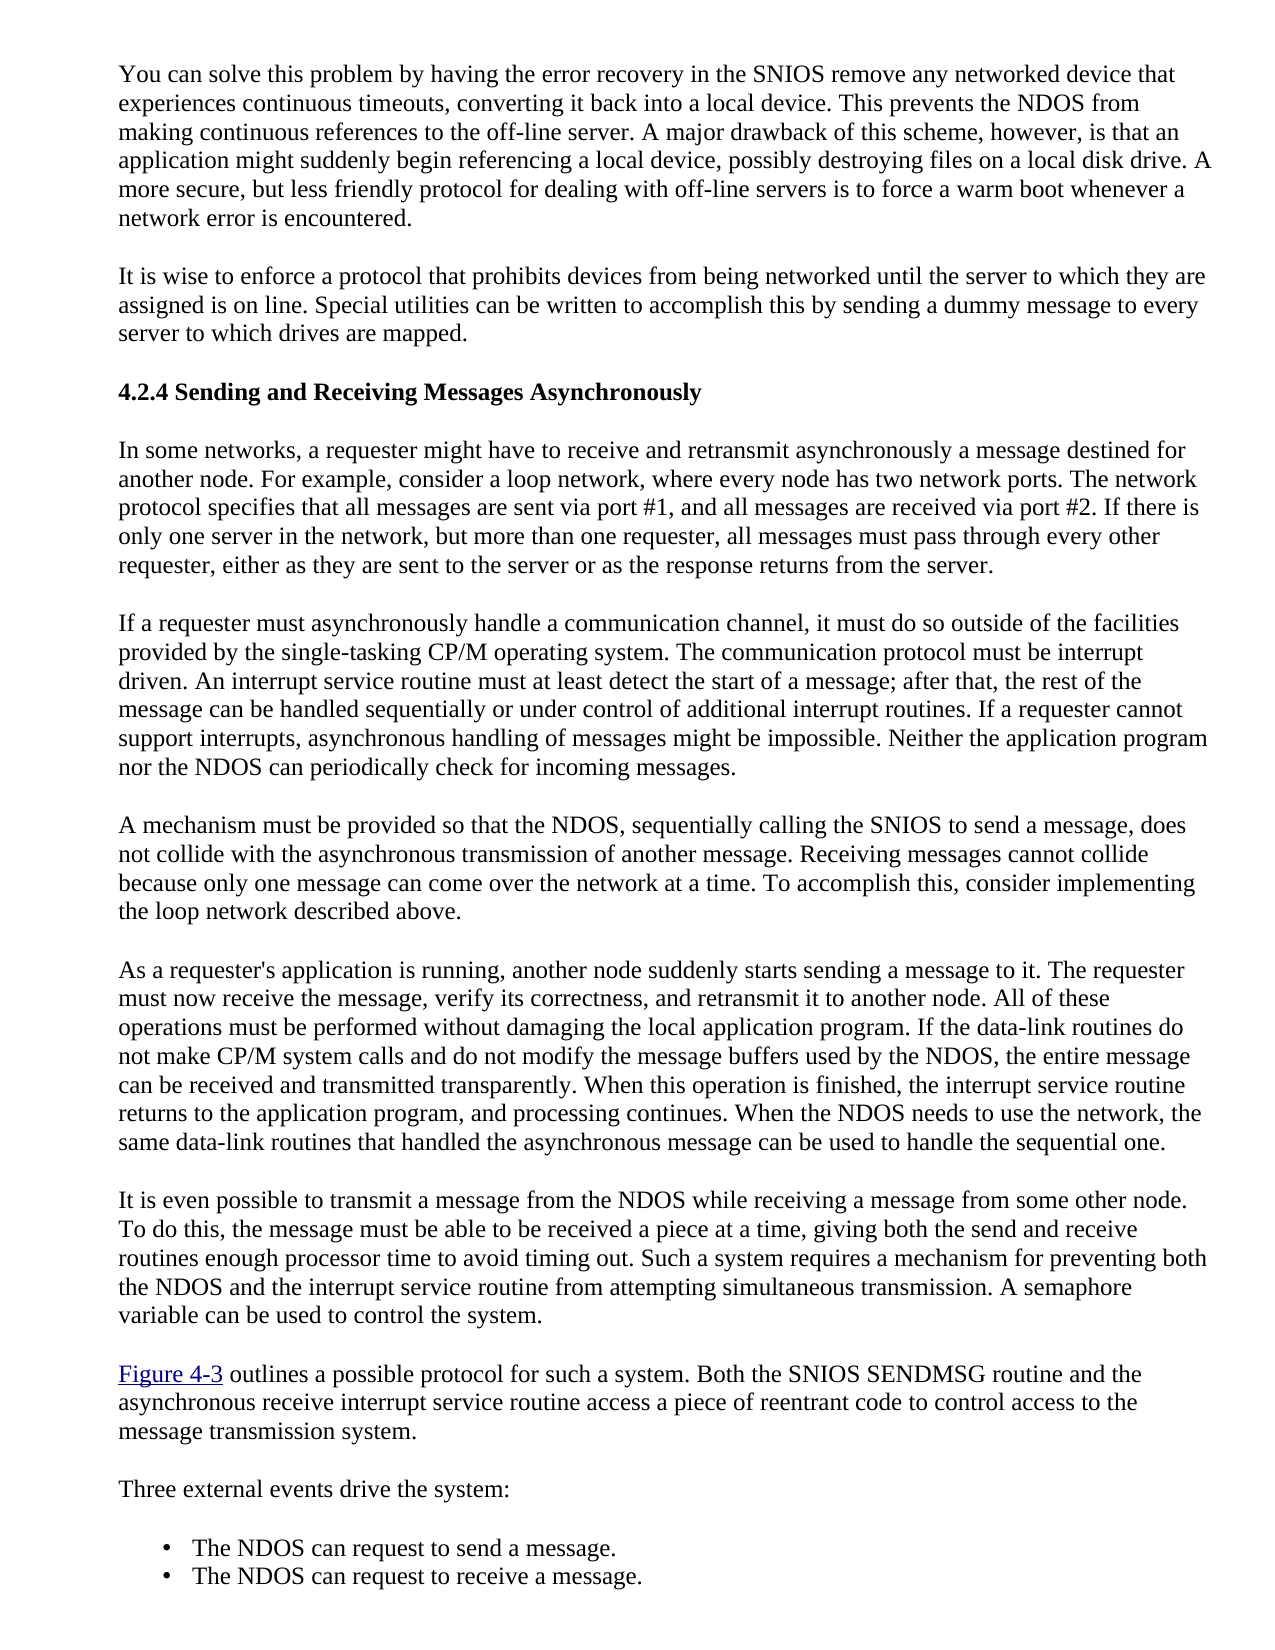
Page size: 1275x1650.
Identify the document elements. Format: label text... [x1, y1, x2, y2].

text If a requester must asynchronously handle a communication channel, it must do so outside of the facilities provided by the single-tasking CP/M operating system. The communication protocol must be interrupt driven. An interrupt service routine must at least detect the start of a message; after that, the rest of the message can be handled sequentially or under control of additional interrupt routines. If a requester cannot support interrupts, asynchronous handling of messages might be impossible. Neither the application program nor the NDOS can periodically check for incoming messages. [118, 608, 1216, 781]
text It is wise to enforce a protocol that prohibits devices from being networked until the server to which they are assigned is on line. Special utilities can be written to accomplish this by sending a dummy message to every server to which drives are mapped. [118, 261, 1216, 347]
text Figure 4-3 outlines a possible protocol for such a system. Both the SNIOS SENDMSG routine and the asynchronous receive interrupt service routine access a piece of reentrant code to control access to the message transmission system. [118, 1359, 1216, 1445]
list The NDOS can request to receive a message. [162, 1561, 1216, 1590]
text 4.2.4 Sending and Receiving Messages Asynchronously [118, 377, 1216, 406]
text As a requester's application is running, another node suddenly starts sending a message to it. The requester must now receive the message, verify its correctness, and retransmit it to another node. All of these operations must be performed without damaging the local application program. If the data-link routines do not make CP/M system calls and do not modify the message buffers used by the NDOS, the entire message can be received and transmitted transparently. When this operation is finished, the interrupt service routine returns to the application program, and processing continues. When the NDOS needs to use the network, the same data-link routines that handled the asynchronous message can be used to handle the sequential one. [118, 955, 1216, 1156]
text You can solve this problem by having the error recovery in the SNIOS remove any networked device that experiences continuous timeouts, converting it back into a local device. This prevents the NDOS from making continuous references to the off-line server. A major drawback of this scheme, however, is that an application might suddenly begin referencing a local device, possibly destroying files on a local disk drive. A more secure, but less friendly protocol for dealing with off-line servers is to force a warm boot whenever a network error is encountered. [118, 59, 1216, 232]
text A mechanism must be provided so that the NDOS, sequentially calling the SNIOS to send a message, does not collide with the asynchronous transmission of another message. Receiving messages cannot collide because only one message can come over the network at a time. To accomplish this, consider implementing the loop network described above. [118, 810, 1216, 925]
list The NDOS can request to send a message. [162, 1533, 1216, 1561]
text In some networks, a requester might have to receive and retransmit asynchronously a message destined for another node. For example, consider a loop network, where every node has two network ports. The network protocol specifies that all messages are sent via port #1, and all messages are received via port #2. If there is only one server in the network, but more than one requester, all messages must pass through every other requester, either as they are sent to the server or as the response returns from the server. [118, 435, 1216, 579]
text It is even possible to transmit a message from the NDOS while receiving a message from some other node. To do this, the message must be able to be received a piece at a time, giving both the send and receive routines enough processor time to avoid timing out. Such a system requires a mechanism for preventing both the NDOS and the interrupt service routine from attempting simultaneous transmission. A semaphore variable can be used to control the system. [118, 1185, 1216, 1329]
text Three external events drive the system: [118, 1474, 1216, 1503]
